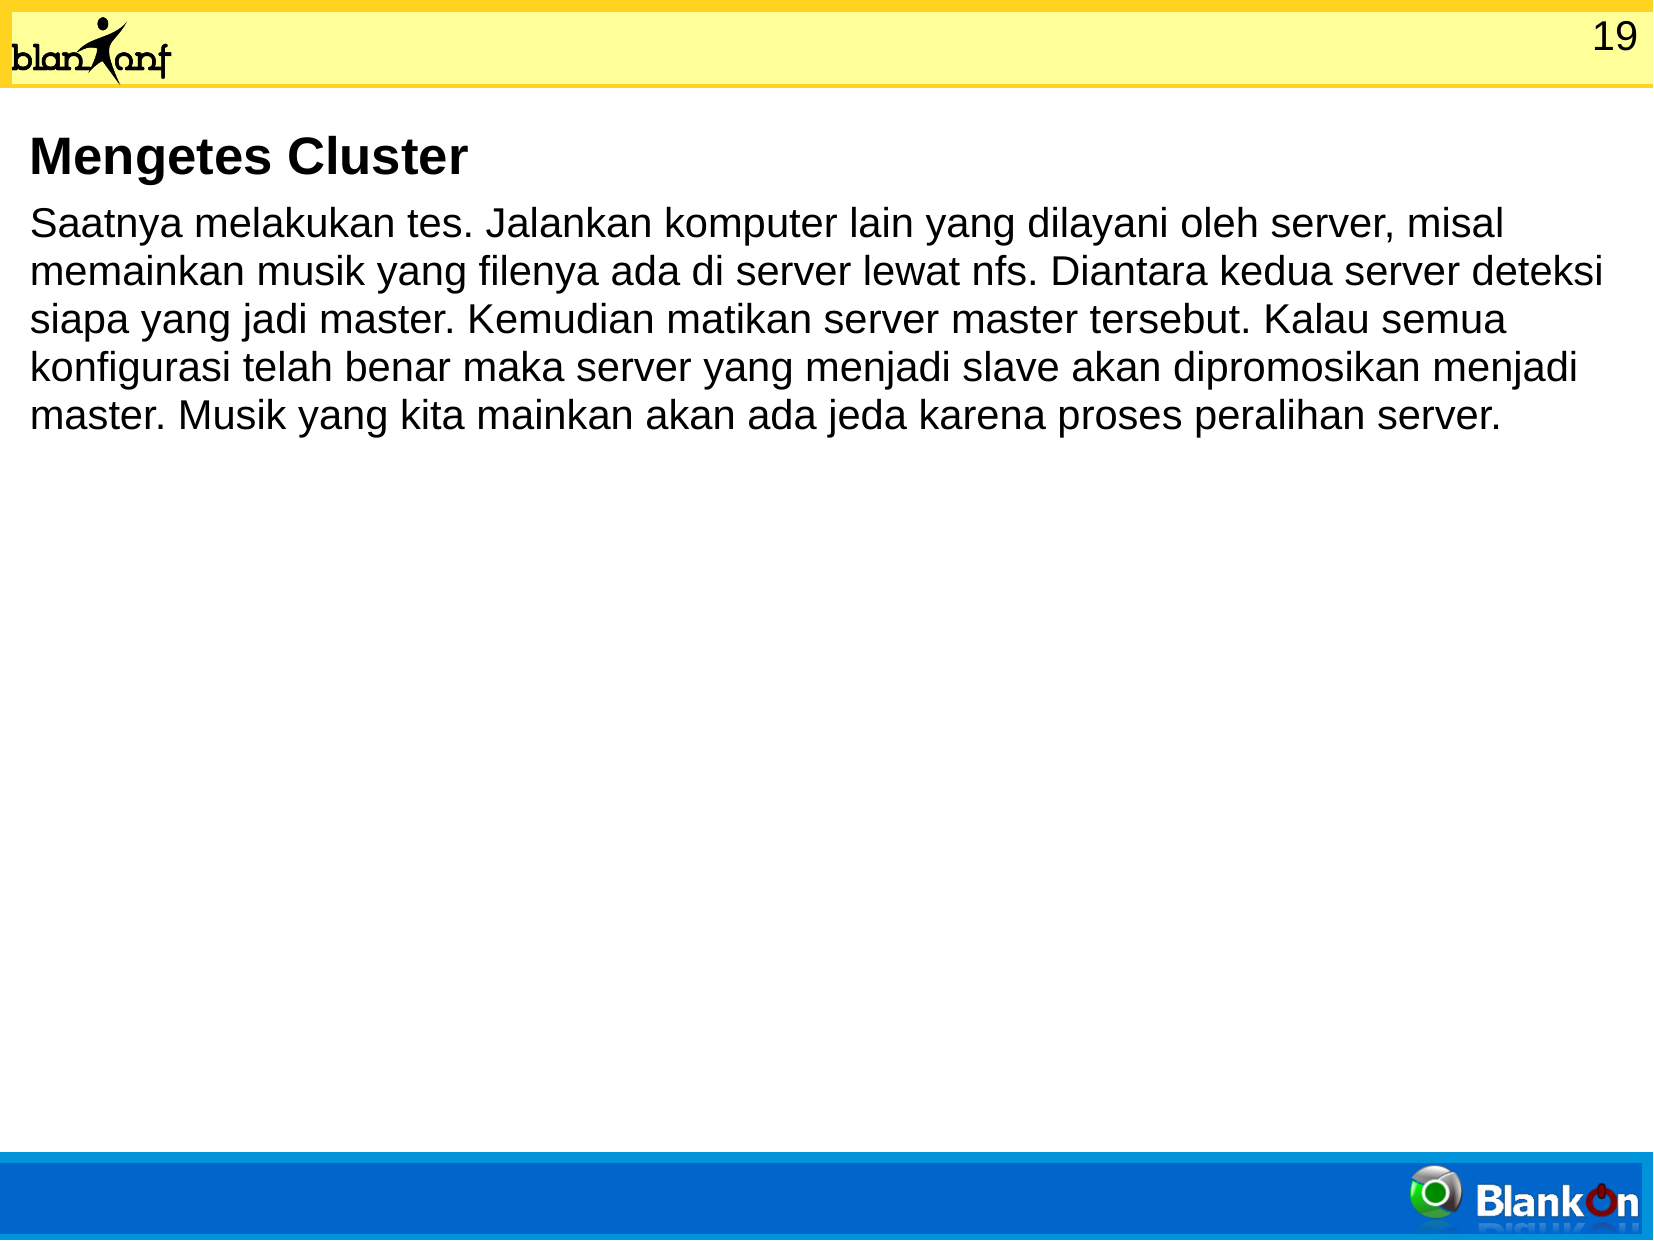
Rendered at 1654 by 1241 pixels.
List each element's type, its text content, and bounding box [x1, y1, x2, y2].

text Saatnya melakukan tes. Jalankan komputer lain yang dilayani oleh server, misal memainkan musik yang filenya ada di server lewat nfs. Diantara kedua server deteksi siapa yang jadi master. Kemudian matikan server master tersebut. Kalau semua konfigurasi telah benar maka server yang menjadi slave akan dipromosikan menjadi master. Musik yang kita mainkan akan ada jeda karena proses peralihan server. [29, 198, 1624, 438]
subtitle Mengetes Cluster [29, 125, 1624, 186]
picture [11, 17, 172, 85]
picture [1405, 1164, 1641, 1233]
